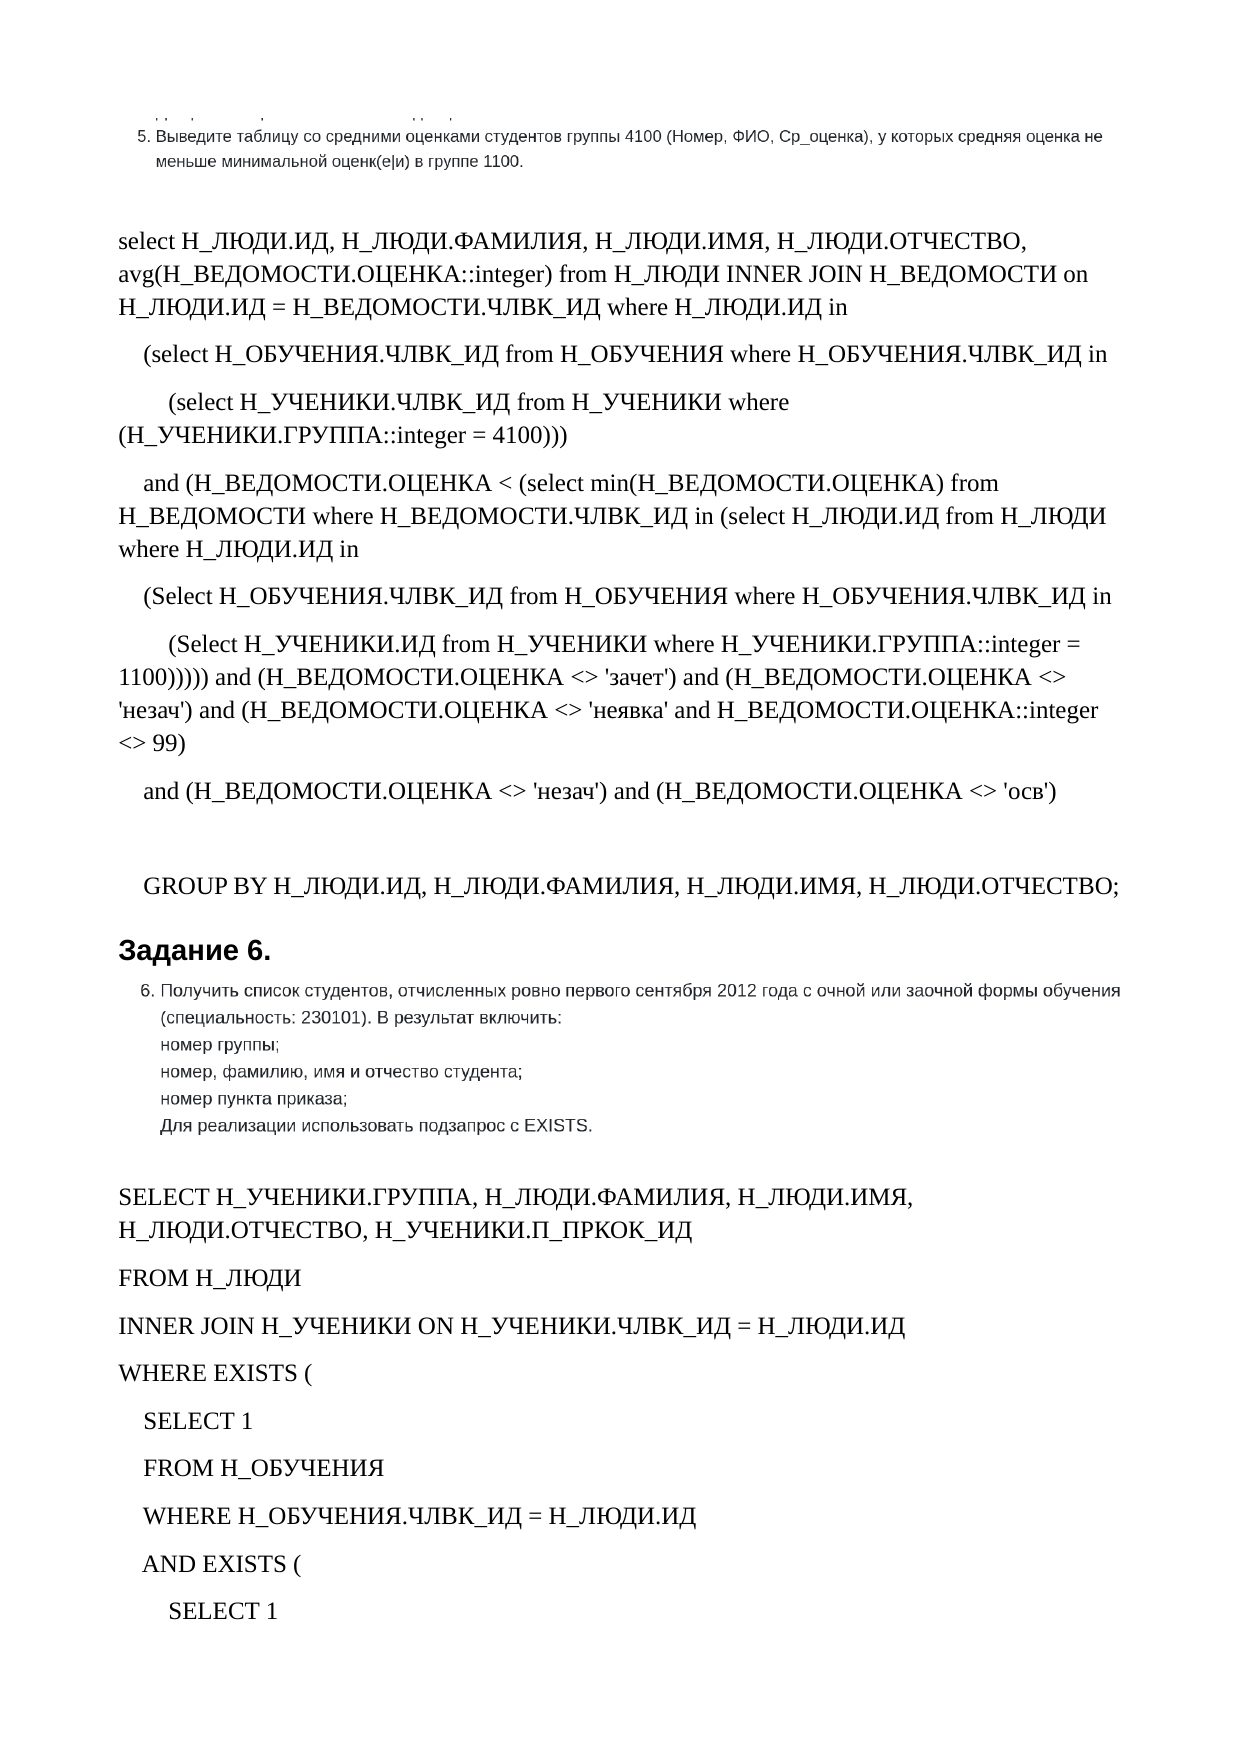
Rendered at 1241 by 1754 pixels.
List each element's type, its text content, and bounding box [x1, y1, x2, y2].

picture [118, 979, 1123, 1137]
text SELECT 1 [118, 1596, 1122, 1625]
text AND EXISTS ( [118, 1549, 1122, 1577]
text WHERE EXISTS ( [118, 1358, 1122, 1387]
text and (Н_ВЕДОМОСТИ.ОЦЕНКА <> 'незач') and (Н_ВЕДОМОСТИ.ОЦЕНКА <> 'осв') [118, 776, 1122, 804]
subtitle Задание 6. [118, 933, 1122, 967]
text select Н_ЛЮДИ.ИД, Н_ЛЮДИ.ФАМИЛИЯ, Н_ЛЮДИ.ИМЯ, Н_ЛЮДИ.ОТЧЕСТВО, avg(Н_ВЕДОМОСТИ.ОЦЕНКА::integer) from Н_ЛЮДИ INNER JOIN Н_ВЕДОМОСТИ on Н_ЛЮДИ.ИД = Н_ВЕДОМОСТИ.ЧЛВК_ИД where Н_ЛЮДИ.ИД in [118, 226, 1122, 321]
text (Select Н_ОБУЧЕНИЯ.ЧЛВК_ИД from Н_ОБУЧЕНИЯ where Н_ОБУЧЕНИЯ.ЧЛВК_ИД in [118, 581, 1122, 610]
text FROM Н_ОБУЧЕНИЯ [118, 1453, 1122, 1482]
text (Select Н_УЧЕНИКИ.ИД from Н_УЧЕНИКИ where Н_УЧЕНИКИ.ГРУППА::integer = 1100))))) and (Н_ВЕДОМОСТИ.ОЦЕНКА <> 'зачет') and (Н_ВЕДОМОСТИ.ОЦЕНКА <> 'незач') and (Н_ВЕДОМОСТИ.ОЦЕНКА <> 'неявка' and Н_ВЕДОМОСТИ.ОЦЕНКА::integer <> 99) [118, 629, 1122, 757]
picture [118, 118, 1123, 174]
text SELECT 1 [118, 1406, 1122, 1435]
text FROM Н_ЛЮДИ [118, 1263, 1122, 1292]
text WHERE Н_ОБУЧЕНИЯ.ЧЛВК_ИД = Н_ЛЮДИ.ИД [118, 1501, 1122, 1530]
text SELECT Н_УЧЕНИКИ.ГРУППА, Н_ЛЮДИ.ФАМИЛИЯ, Н_ЛЮДИ.ИМЯ, Н_ЛЮДИ.ОТЧЕСТВО, Н_УЧЕНИКИ.П_ПРКОК_ИД [118, 1182, 1122, 1244]
text (select Н_ОБУЧЕНИЯ.ЧЛВК_ИД from Н_ОБУЧЕНИЯ where Н_ОБУЧЕНИЯ.ЧЛВК_ИД in [118, 339, 1122, 368]
text GROUP BY Н_ЛЮДИ.ИД, Н_ЛЮДИ.ФАМИЛИЯ, Н_ЛЮДИ.ИМЯ, Н_ЛЮДИ.ОТЧЕСТВО; [118, 871, 1122, 900]
text (select Н_УЧЕНИКИ.ЧЛВК_ИД from Н_УЧЕНИКИ where (Н_УЧЕНИКИ.ГРУППА::integer = 4100))) [118, 387, 1122, 449]
text INNER JOIN Н_УЧЕНИКИ ON Н_УЧЕНИКИ.ЧЛВК_ИД = Н_ЛЮДИ.ИД [118, 1311, 1122, 1339]
text and (Н_ВЕДОМОСТИ.ОЦЕНКА < (select min(Н_ВЕДОМОСТИ.ОЦЕНКА) from Н_ВЕДОМОСТИ where Н_ВЕДОМОСТИ.ЧЛВК_ИД in (select Н_ЛЮДИ.ИД from Н_ЛЮДИ where Н_ЛЮДИ.ИД in [118, 468, 1122, 563]
